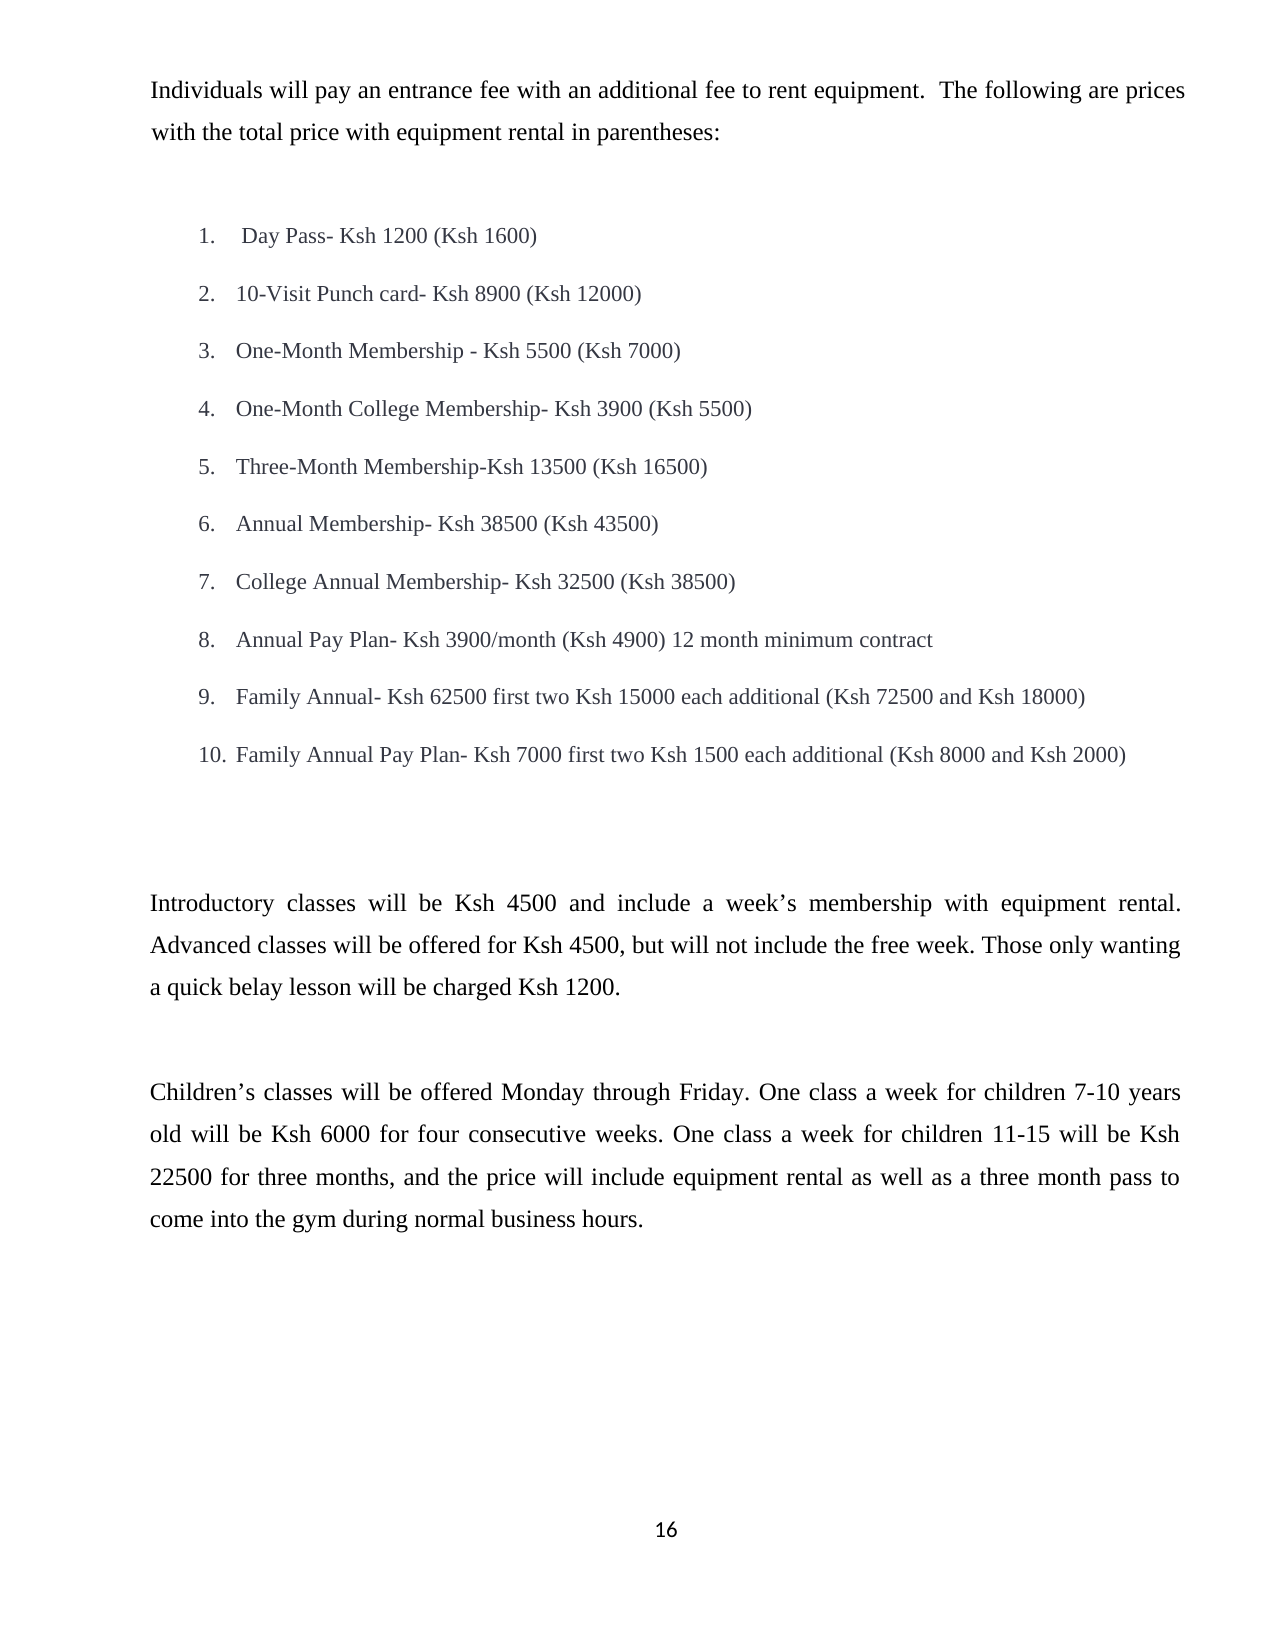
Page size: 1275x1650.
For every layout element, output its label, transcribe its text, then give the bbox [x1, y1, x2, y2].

list 10-Visit Punch card- Ksh 8900 (Ksh 12000) [198, 280, 1187, 306]
list Day Pass- Ksh 1200 (Ksh 1600) [198, 222, 1187, 249]
text Children’s classes will be offered Monday through Friday. One class a week for children 7-10 years old will be Ksh 6000 for four consecutive weeks. One class a week for children 11-15 will be Ksh 22500 for three months, and the price will include equipment rental as well as a three month pass to come into the gym during normal business hours. [149, 1077, 1182, 1233]
list Three-Month Membership-Ksh 13500 (Ksh 16500) [198, 453, 1187, 479]
list Annual Membership- Ksh 38500 (Ksh 43500) [198, 510, 1187, 537]
list Family Annual Pay Plan- Ksh 7000 first two Ksh 1500 each additional (Ksh 8000 and Ksh 2000) [198, 741, 1187, 767]
list College Annual Membership- Ksh 32500 (Ksh 38500) [198, 568, 1187, 594]
text Individuals will pay an entrance fee with an additional fee to rent equipment. The following are prices with the total price with equipment rental in parentheses: [150, 75, 1187, 146]
list One-Month Membership - Ksh 5500 (Ksh 7000) [198, 338, 1187, 364]
list One-Month College Membership- Ksh 3900 (Ksh 5500) [198, 395, 1187, 422]
text Introductory classes will be Ksh 4500 and include a week’s membership with equipment rental. Advanced classes will be offered for Ksh 4500, but will not include the free week. Those only wanting a quick belay lesson will be charged Ksh 1200. [149, 888, 1182, 1001]
list Annual Pay Plan- Ksh 3900/month (Ksh 4900) 12 month minimum contract [198, 626, 1187, 652]
list Family Annual- Ksh 62500 first two Ksh 15000 each additional (Ksh 72500 and Ksh 18000) [198, 683, 1187, 709]
